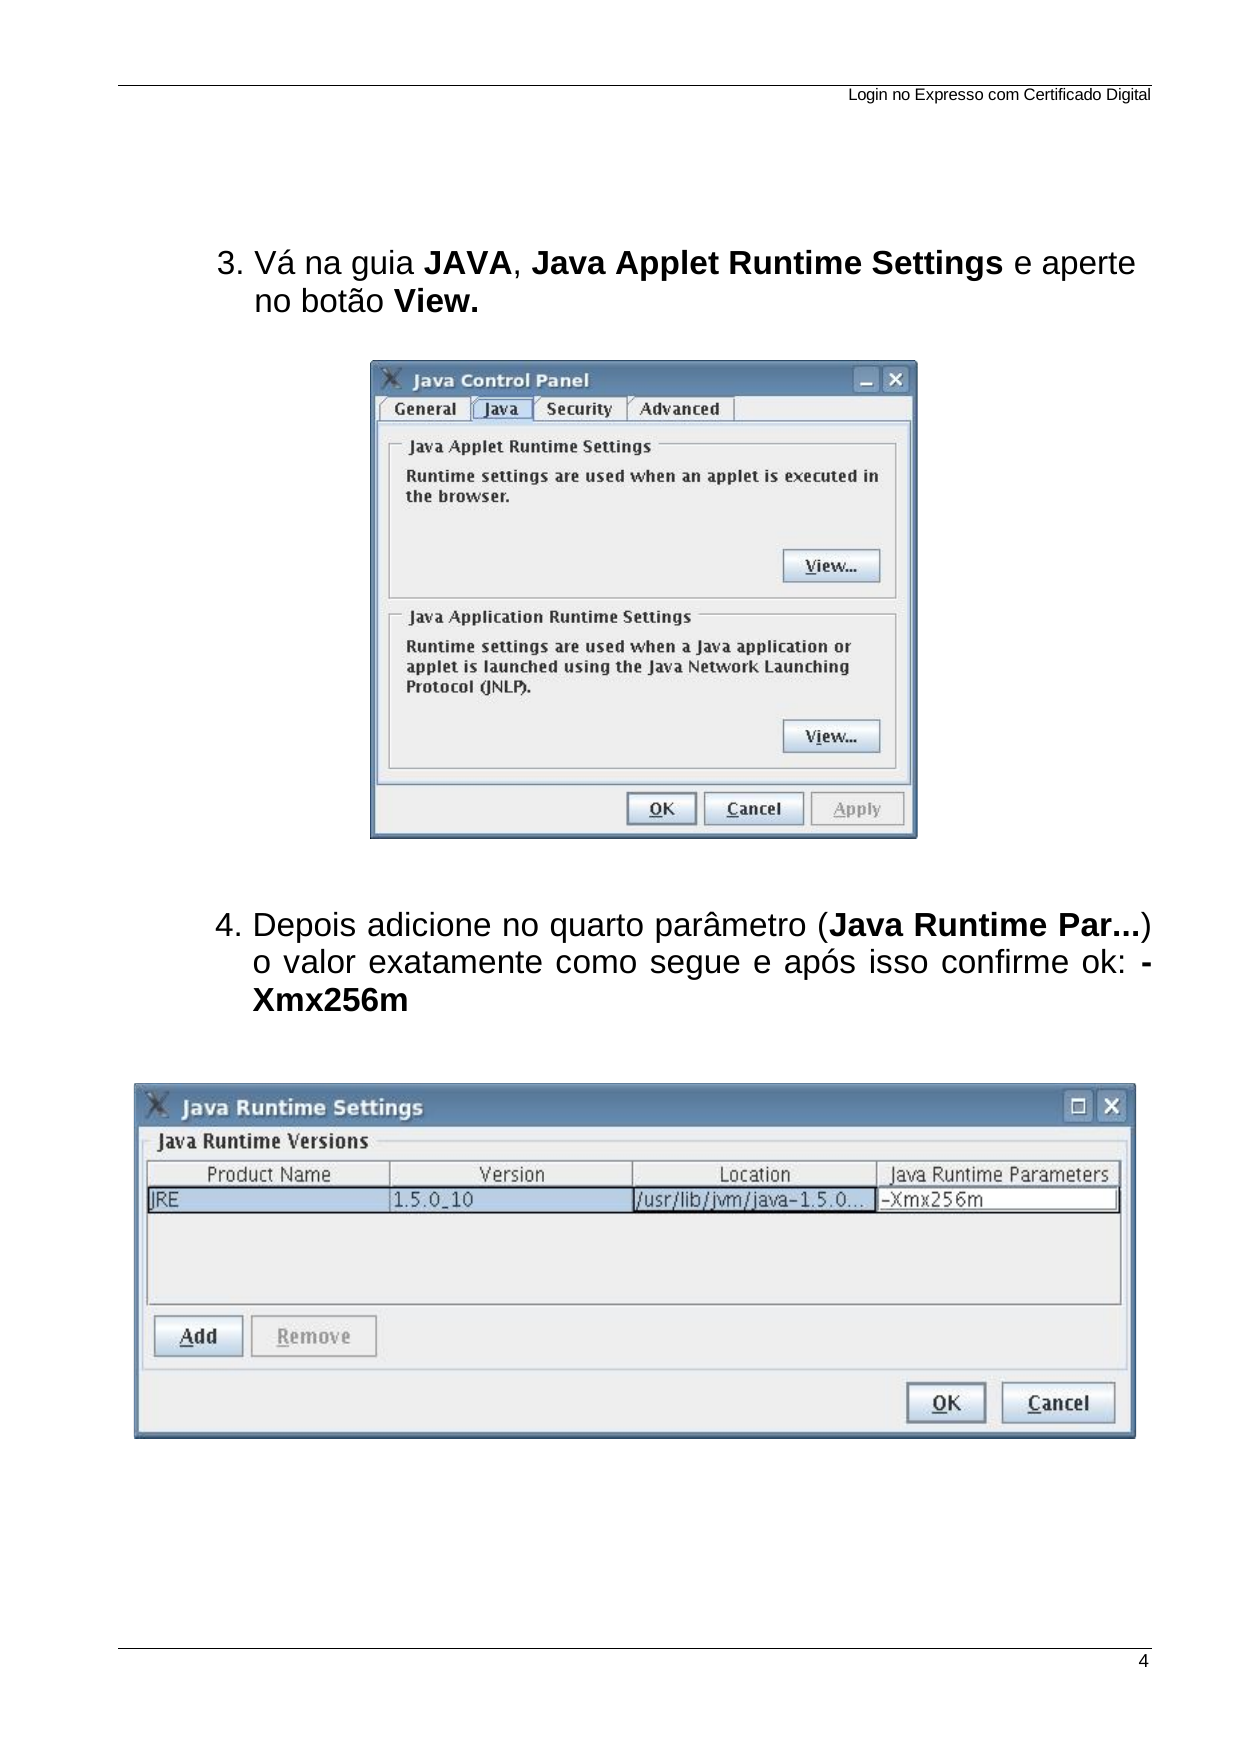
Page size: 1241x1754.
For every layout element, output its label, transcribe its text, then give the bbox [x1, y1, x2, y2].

list Vá na guia JAVA, Java Applet Runtime Settings e aperte no botão View. [217, 244, 1152, 319]
picture [133, 1083, 1137, 1439]
list Depois adicione no quarto parâmetro (Java Runtime Par...) o valor exatamente como segue e após isso confirme ok: -Xmx256m [215, 906, 1152, 1018]
picture [370, 360, 918, 839]
